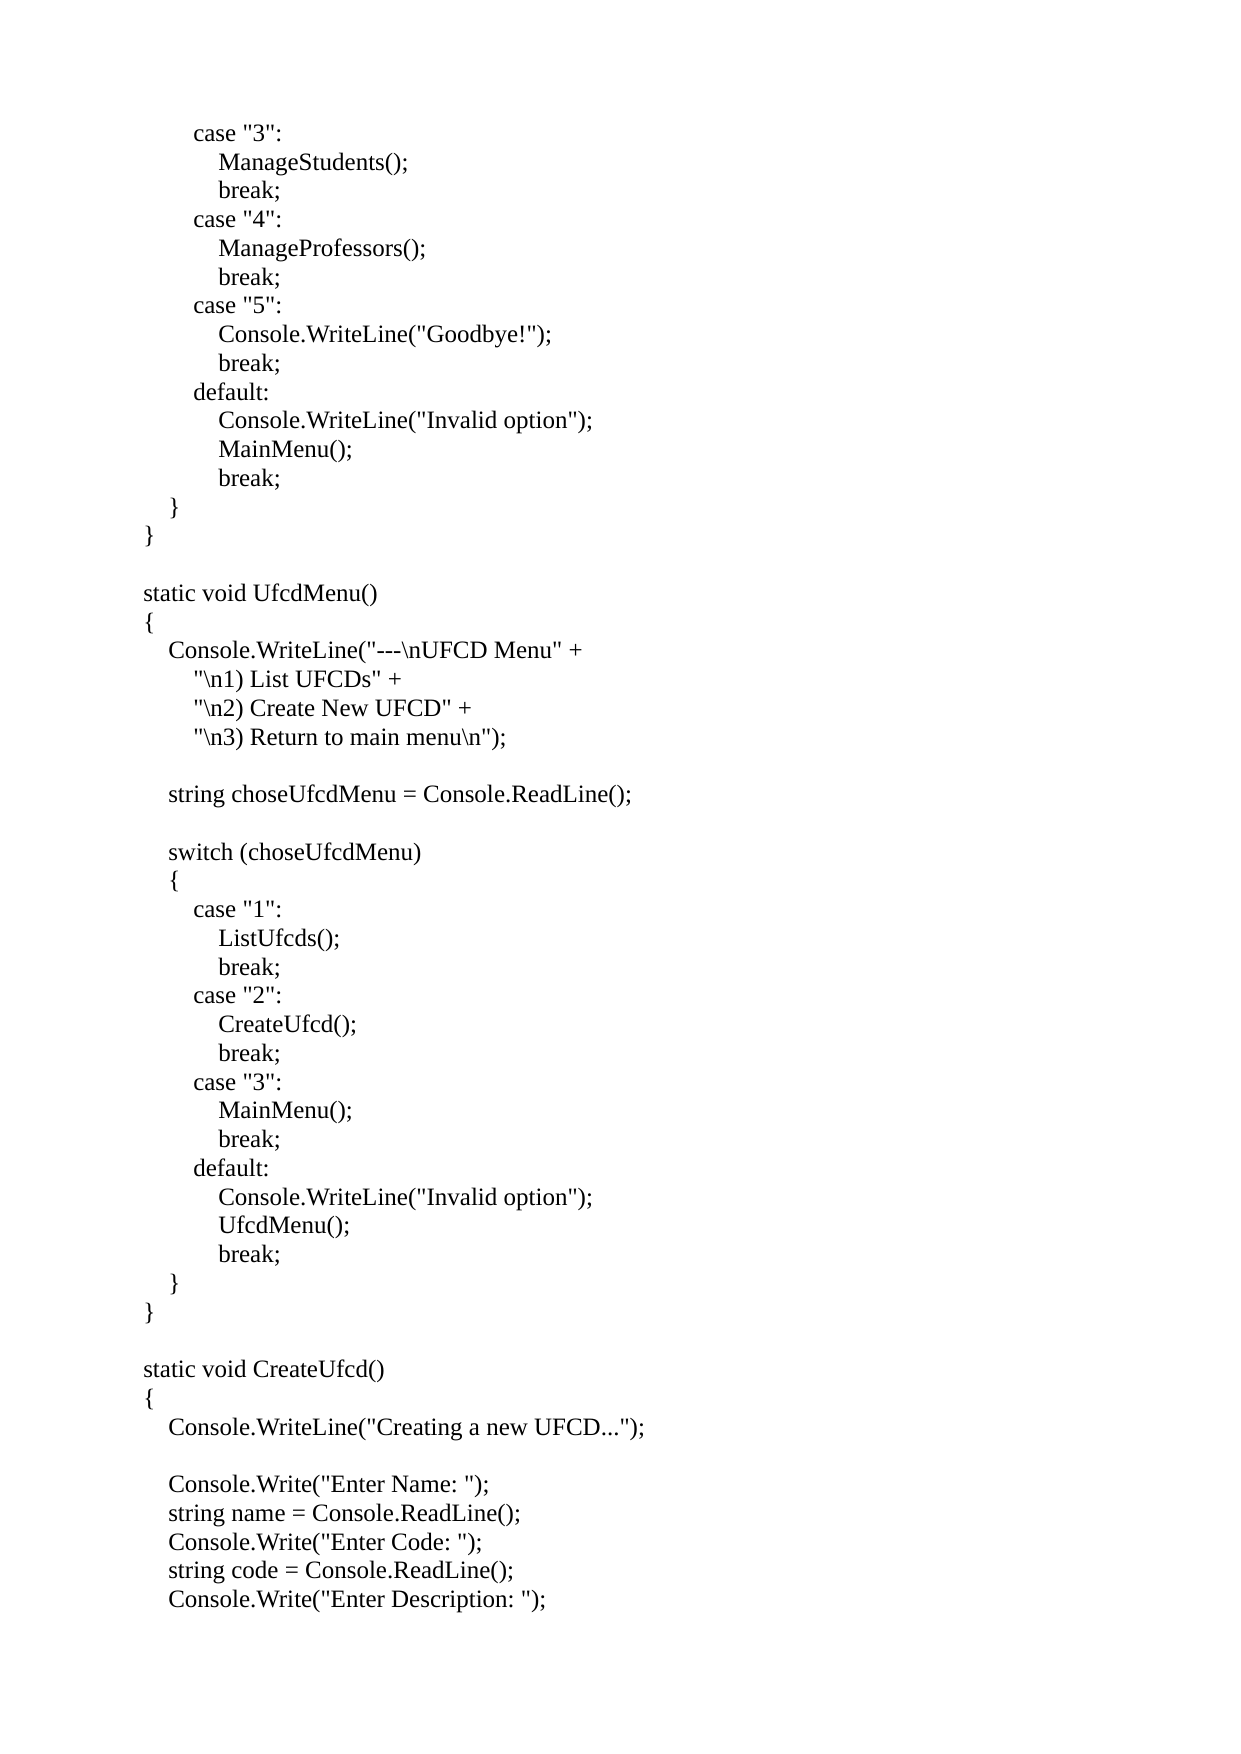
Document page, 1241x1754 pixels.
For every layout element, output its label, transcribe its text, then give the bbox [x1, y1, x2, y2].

text { [118, 607, 1122, 636]
text } [118, 1268, 1122, 1297]
text Console.Write("Enter Name: "); [118, 1469, 1122, 1498]
text UfcdMenu(); [118, 1211, 1122, 1239]
text case "4": [118, 204, 1122, 233]
text switch (choseUfcdMenu) [118, 837, 1122, 866]
text static void UfcdMenu() [118, 578, 1122, 607]
text } [118, 1297, 1122, 1326]
text "\n3) Return to main menu\n"); [118, 722, 1122, 751]
text break; [118, 1124, 1122, 1153]
text break; [118, 176, 1122, 204]
text static void CreateUfcd() [118, 1354, 1122, 1383]
text string choseUfcdMenu = Console.ReadLine(); [118, 779, 1122, 808]
text } [118, 492, 1122, 521]
text Console.WriteLine("Invalid option"); [118, 406, 1122, 434]
text case "1": [118, 894, 1122, 923]
text "\n1) List UFCDs" + [118, 664, 1122, 693]
text break; [118, 952, 1122, 981]
text break; [118, 1239, 1122, 1268]
text Console.Write("Enter Code: "); [118, 1527, 1122, 1556]
text break; [118, 348, 1122, 377]
text ManageProfessors(); [118, 233, 1122, 262]
text break; [118, 463, 1122, 492]
text case "3": [118, 1067, 1122, 1096]
text Console.Write("Enter Description: "); [118, 1584, 1122, 1613]
text string name = Console.ReadLine(); [118, 1498, 1122, 1527]
text break; [118, 1038, 1122, 1067]
text case "5": [118, 291, 1122, 319]
text } [118, 521, 1122, 549]
text Console.WriteLine("Goodbye!"); [118, 319, 1122, 348]
text Console.WriteLine("Invalid option"); [118, 1182, 1122, 1211]
text ManageStudents(); [118, 147, 1122, 176]
text case "2": [118, 981, 1122, 1009]
text { [118, 1383, 1122, 1412]
text Console.WriteLine("---\nUFCD Menu" + [118, 636, 1122, 664]
text break; [118, 262, 1122, 291]
text Console.WriteLine("Creating a new UFCD..."); [118, 1412, 1122, 1441]
text string code = Console.ReadLine(); [118, 1556, 1122, 1584]
text ListUfcds(); [118, 923, 1122, 952]
text MainMenu(); [118, 434, 1122, 463]
text default: [118, 1153, 1122, 1182]
text case "3": [118, 118, 1122, 147]
text CreateUfcd(); [118, 1009, 1122, 1038]
text default: [118, 377, 1122, 406]
text { [118, 866, 1122, 894]
text "\n2) Create New UFCD" + [118, 693, 1122, 722]
text MainMenu(); [118, 1096, 1122, 1124]
